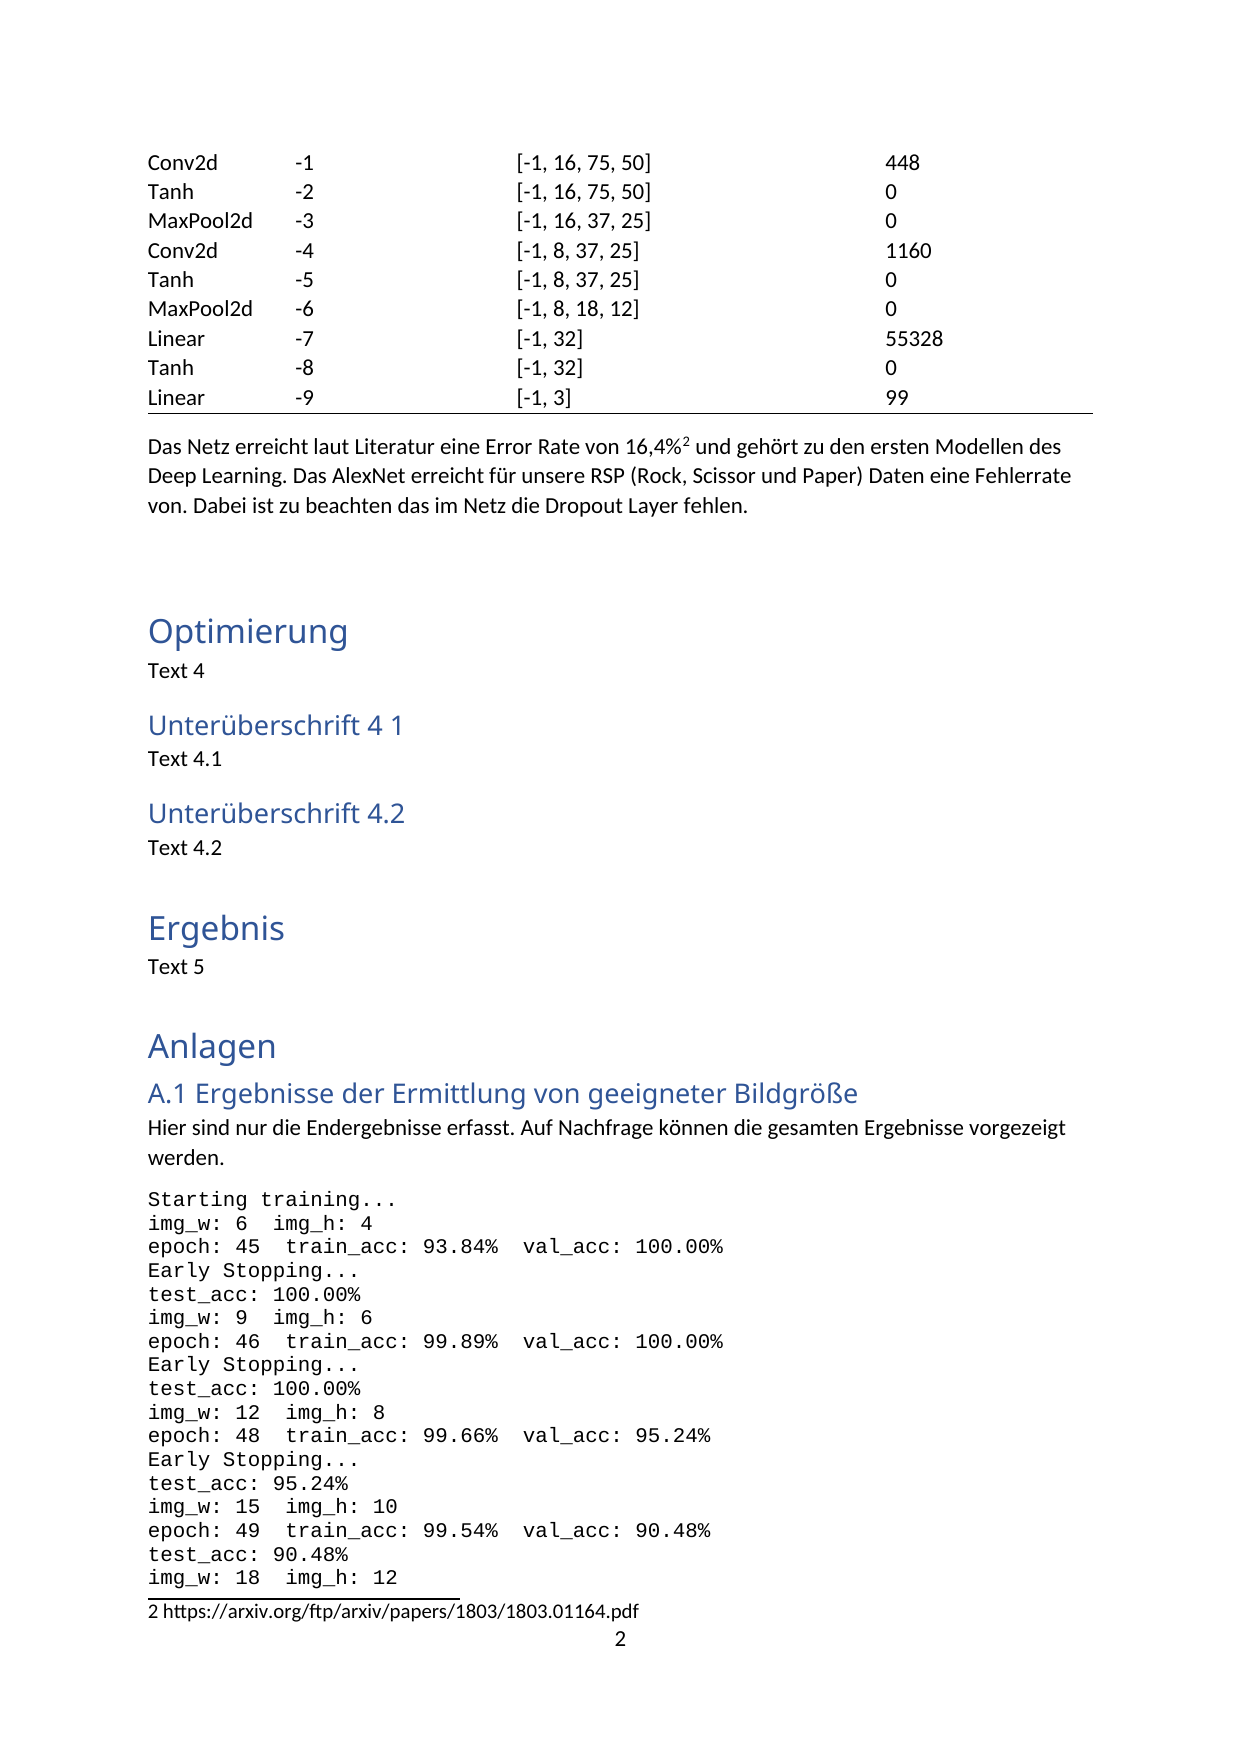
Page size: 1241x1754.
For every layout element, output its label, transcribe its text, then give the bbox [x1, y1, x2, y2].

text Conv2d -1 [-1, 16, 75, 50] 448 Tanh -2 [-1, 16, 75, 50] 0 MaxPool2d -3 [-1, 16, 37, 25] 0 Conv2d -4 [-1, 8, 37, 25] 1160 Tanh -5 [-1, 8, 37, 25] 0 MaxPool2d -6 [-1, 8, 18, 12] 0 Linear -7 [-1, 32] 55328 Tanh -8 [-1, 32] 0 Linear -9 [-1, 3] 99 [148, 148, 1093, 413]
text Hier sind nur die Endergebnisse erfasst. Auf Nachfrage können die gesamten Ergebnisse vorgezeigt werden. [148, 1113, 1093, 1171]
subtitle Optimierung [148, 608, 1093, 653]
text test_acc: 100.00% [148, 1283, 1093, 1307]
text epoch: 48 train_acc: 99.66% val_acc: 95.24% [148, 1425, 1093, 1449]
text Early Stopping... [148, 1260, 1093, 1283]
text Das Netz erreicht laut Literatur eine Error Rate von 16,4% und gehört zu den ersten Modellen des Deep Learning. Das AlexNet erreicht für unsere RSP (Rock, Scissor und Paper) Daten eine Fehlerrate von. Dabei ist zu beachten das im Netz die Dropout Layer fehlen. [148, 432, 1093, 519]
subtitle Unterüberschrift 4.2 [148, 795, 1093, 832]
text epoch: 45 train_acc: 93.84% val_acc: 100.00% [148, 1236, 1093, 1260]
text Text 4.1 [148, 744, 1093, 773]
text Early Stopping... [148, 1354, 1093, 1378]
text epoch: 49 train_acc: 99.54% val_acc: 90.48% [148, 1520, 1093, 1544]
text https://arxiv.org/ftp/arxiv/papers/1803/1803.01164.pdf [148, 1599, 1093, 1624]
text Text 5 [148, 952, 1093, 980]
subtitle Anlagen [148, 1023, 1093, 1068]
text img_w: 12 img_h: 8 [148, 1402, 1093, 1425]
text img_w: 18 img_h: 12 [148, 1567, 1093, 1591]
text img_w: 9 img_h: 6 [148, 1307, 1093, 1331]
subtitle A.1 Ergebnisse der Ermittlung von geeigneter Bildgröße [148, 1075, 1093, 1112]
text Text 4 [148, 656, 1093, 684]
subtitle Ergebnis [148, 904, 1093, 950]
text epoch: 46 train_acc: 99.89% val_acc: 100.00% [148, 1331, 1093, 1354]
subtitle Unterüberschrift 4 1 [148, 706, 1093, 743]
text img_w: 15 img_h: 10 [148, 1496, 1093, 1520]
text Early Stopping... [148, 1449, 1093, 1473]
text test_acc: 95.24% [148, 1473, 1093, 1496]
text test_acc: 90.48% [148, 1544, 1093, 1567]
text Starting training... [148, 1189, 1093, 1213]
text test_acc: 100.00% [148, 1378, 1093, 1402]
text Text 4.2 [148, 833, 1093, 861]
text img_w: 6 img_h: 4 [148, 1213, 1093, 1236]
